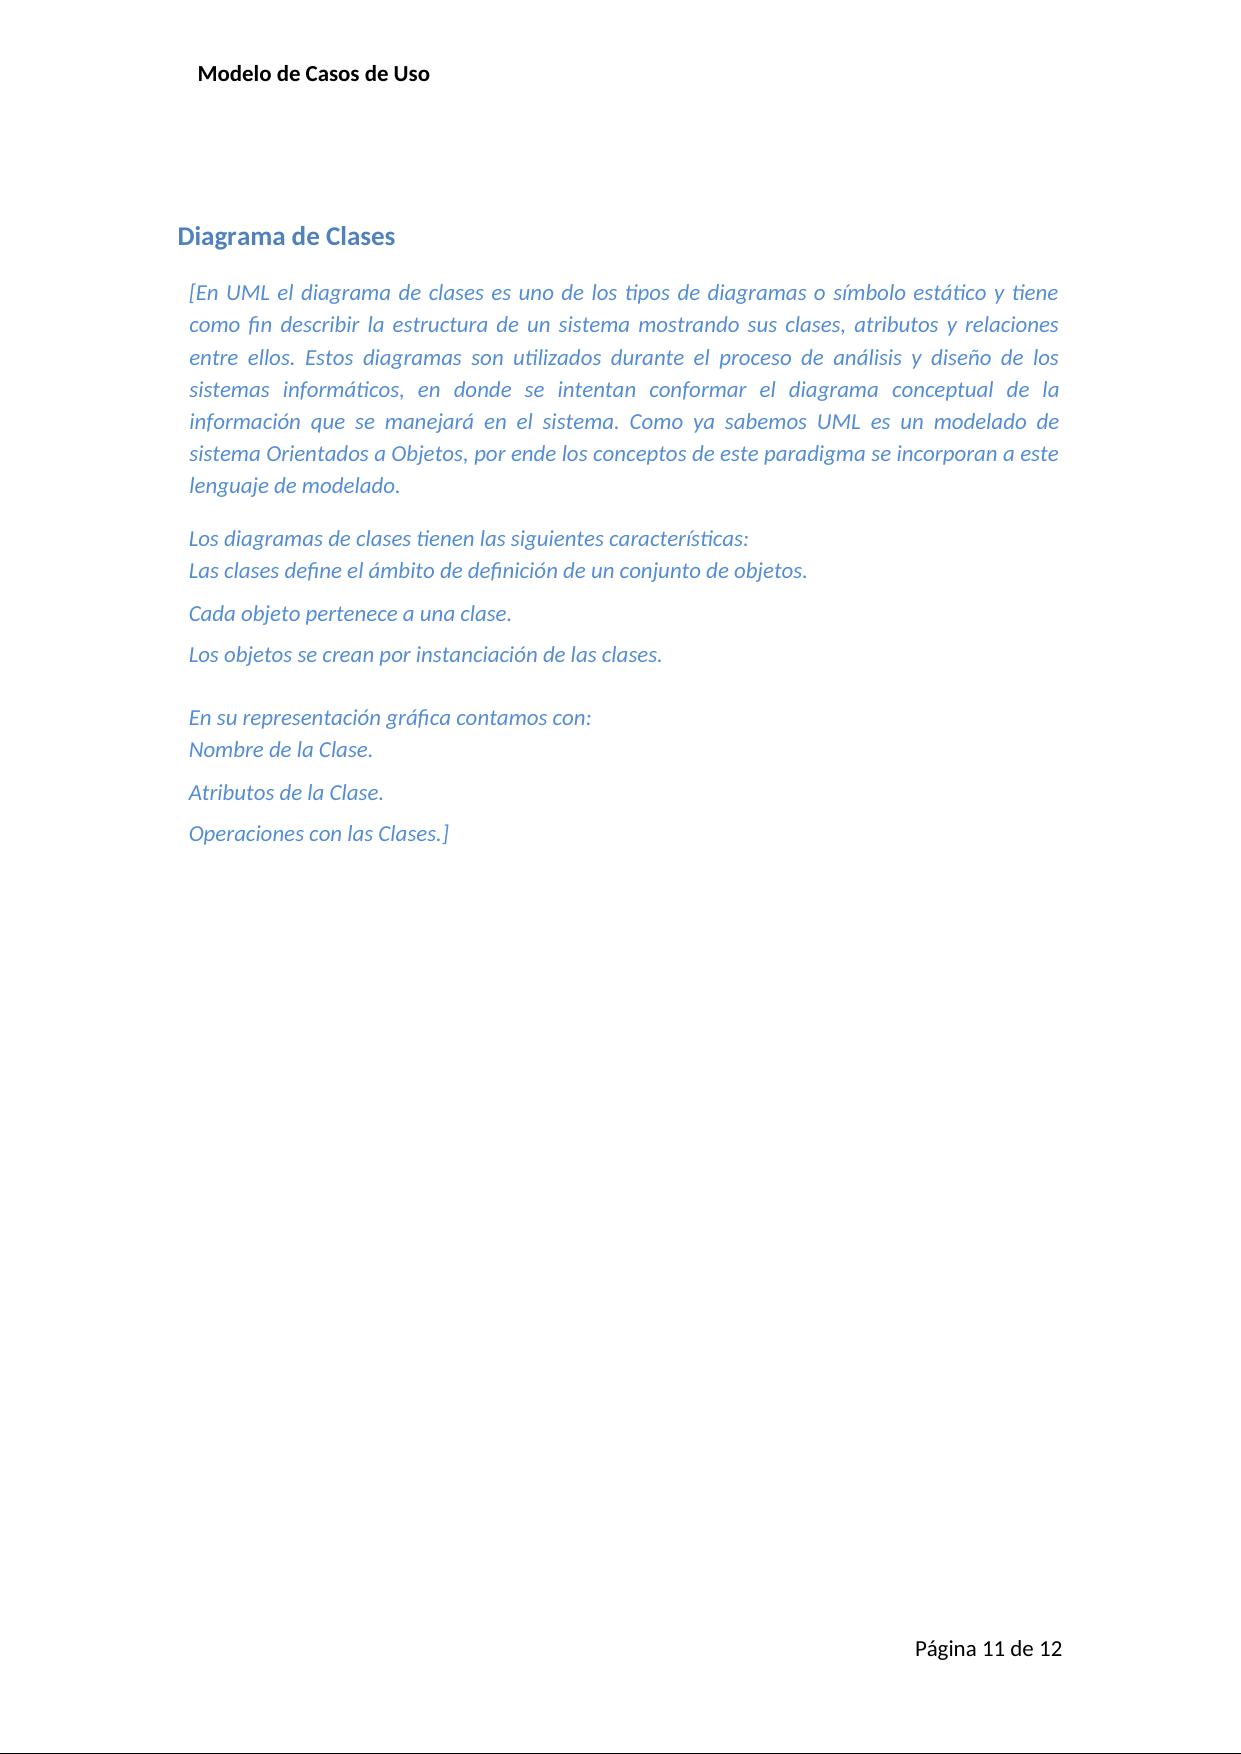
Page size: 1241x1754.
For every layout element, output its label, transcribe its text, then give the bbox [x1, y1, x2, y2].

text Los diagramas de clases tienen las siguientes características: [188, 524, 1063, 552]
text En su representación gráfica contamos con: [188, 703, 1063, 731]
subtitle Diagrama de Clases [177, 219, 1063, 253]
text Nombre de la Clase. [188, 736, 1063, 764]
text Las clases define el ámbito de definición de un conjunto de objetos. [188, 557, 1063, 585]
text [En UML el diagrama de clases es uno de los tipos de diagramas o símbolo estático y tiene como fin describir la estructura de un sistema mostrando sus clases, atributos y relaciones entre ellos. Estos diagramas son utilizados durante el proceso de análisis y diseño de los sistemas informáticos, en donde se intentan conformar el diagrama conceptual de la información que se manejará en el sistema. Como ya sabemos UML es un modelado de sistema Orientados a Objetos, por ende los conceptos de este paradigma se incorporan a este lenguaje de modelado. [188, 278, 1063, 499]
text Cada objeto pertenece a una clase. [188, 599, 1063, 627]
text Operaciones con las Clases.] [188, 819, 1063, 848]
text Atributos de la Clase. [188, 778, 1063, 806]
text Los objetos se crean por instanciación de las clases. [188, 641, 1063, 669]
